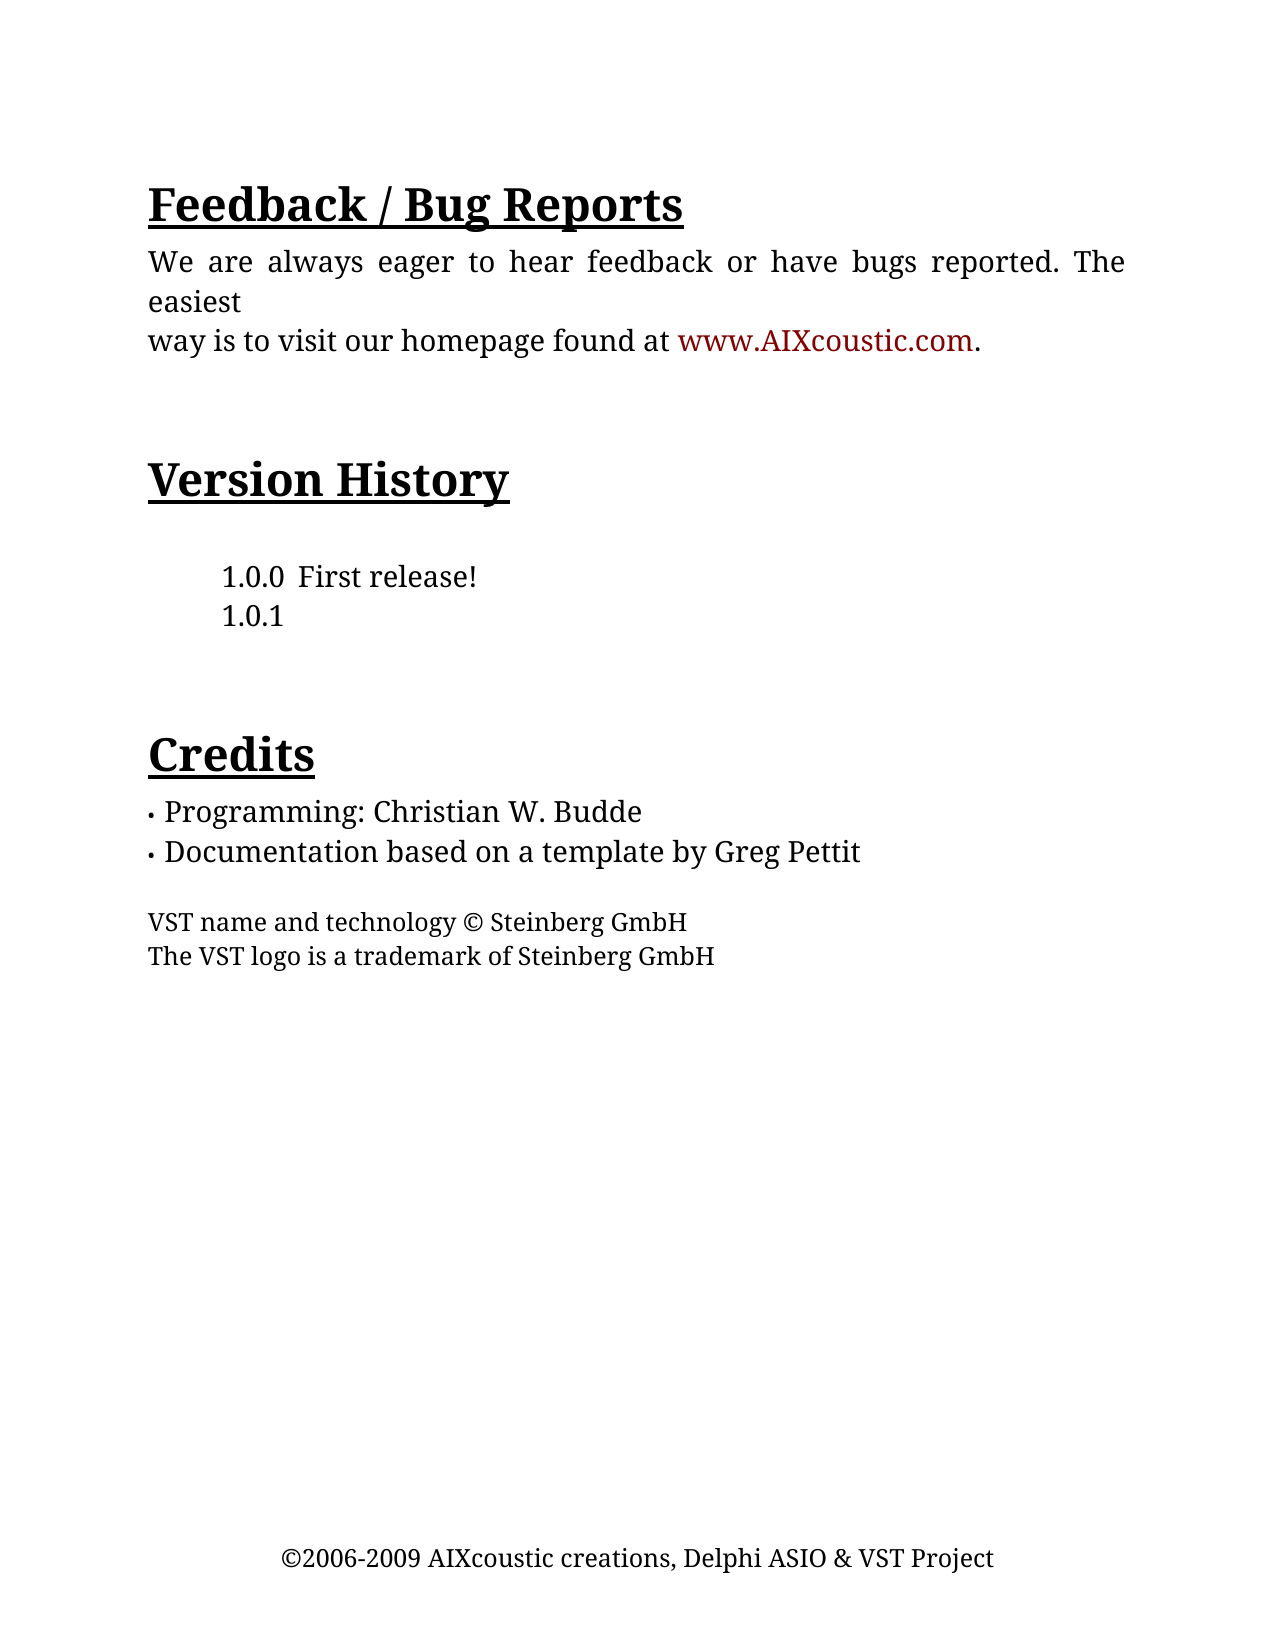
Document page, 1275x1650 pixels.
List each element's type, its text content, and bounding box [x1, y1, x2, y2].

text • Programming: Christian W. Budde [148, 791, 1127, 831]
text • Documentation based on a template by Greg Pettit [148, 831, 1127, 871]
list First release! [148, 556, 1127, 596]
subtitle Version History [148, 448, 1127, 510]
text way is to visit our homepage found at www.AIXcoustic.com. [148, 321, 1127, 360]
text We are always eager to hear feedback or have bugs reported. The easiest [148, 241, 1127, 321]
subtitle Feedback / Bug Reports [148, 173, 1127, 235]
text The VST logo is a trademark of Steinberg GmbH [148, 939, 1127, 973]
subtitle Credits [148, 723, 1127, 785]
text VST name and technology © Steinberg GmbH [148, 905, 1127, 939]
